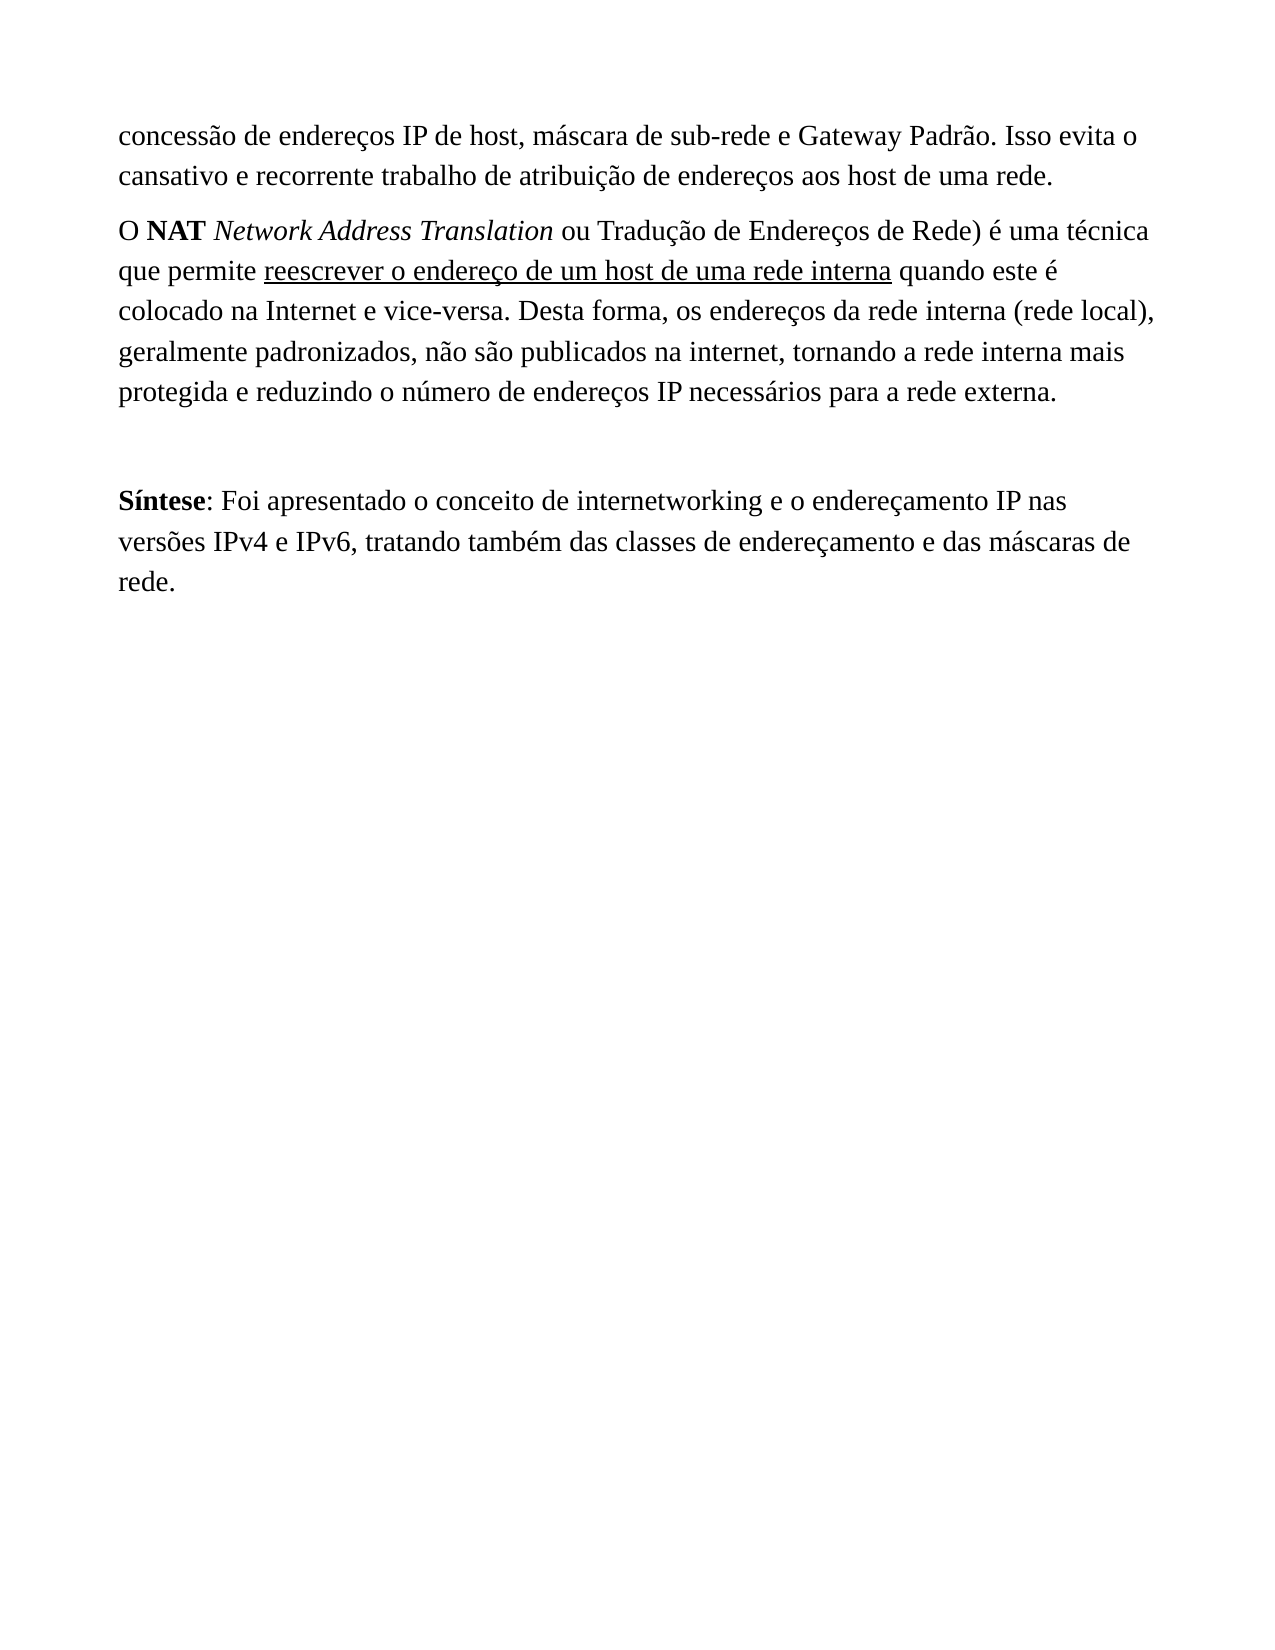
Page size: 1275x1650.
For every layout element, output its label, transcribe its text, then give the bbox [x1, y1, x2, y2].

text O NAT Network Address Translation ou Tradução de Endereços de Rede) é uma técnica que permite reescrever o endereço de um host de uma rede interna quando este é colocado na Internet e vice-versa. Desta forma, os endereços da rede interna (rede local), geralmente padronizados, não são publicados na internet, tornando a rede interna mais protegida e reduzindo o número de endereços IP necessários para a rede externa. [118, 213, 1157, 407]
text Síntese: Foi apresentado o conceito de internetworking e o endereçamento IP nas versões IPv4 e IPv6, tratando também das classes de endereçamento e das máscaras de rede. [118, 483, 1157, 597]
text concessão de endereços IP de host, máscara de sub-rede e Gateway Padrão. Isso evita o cansativo e recorrente trabalho de atribuição de endereços aos host de uma rede. [118, 118, 1157, 192]
